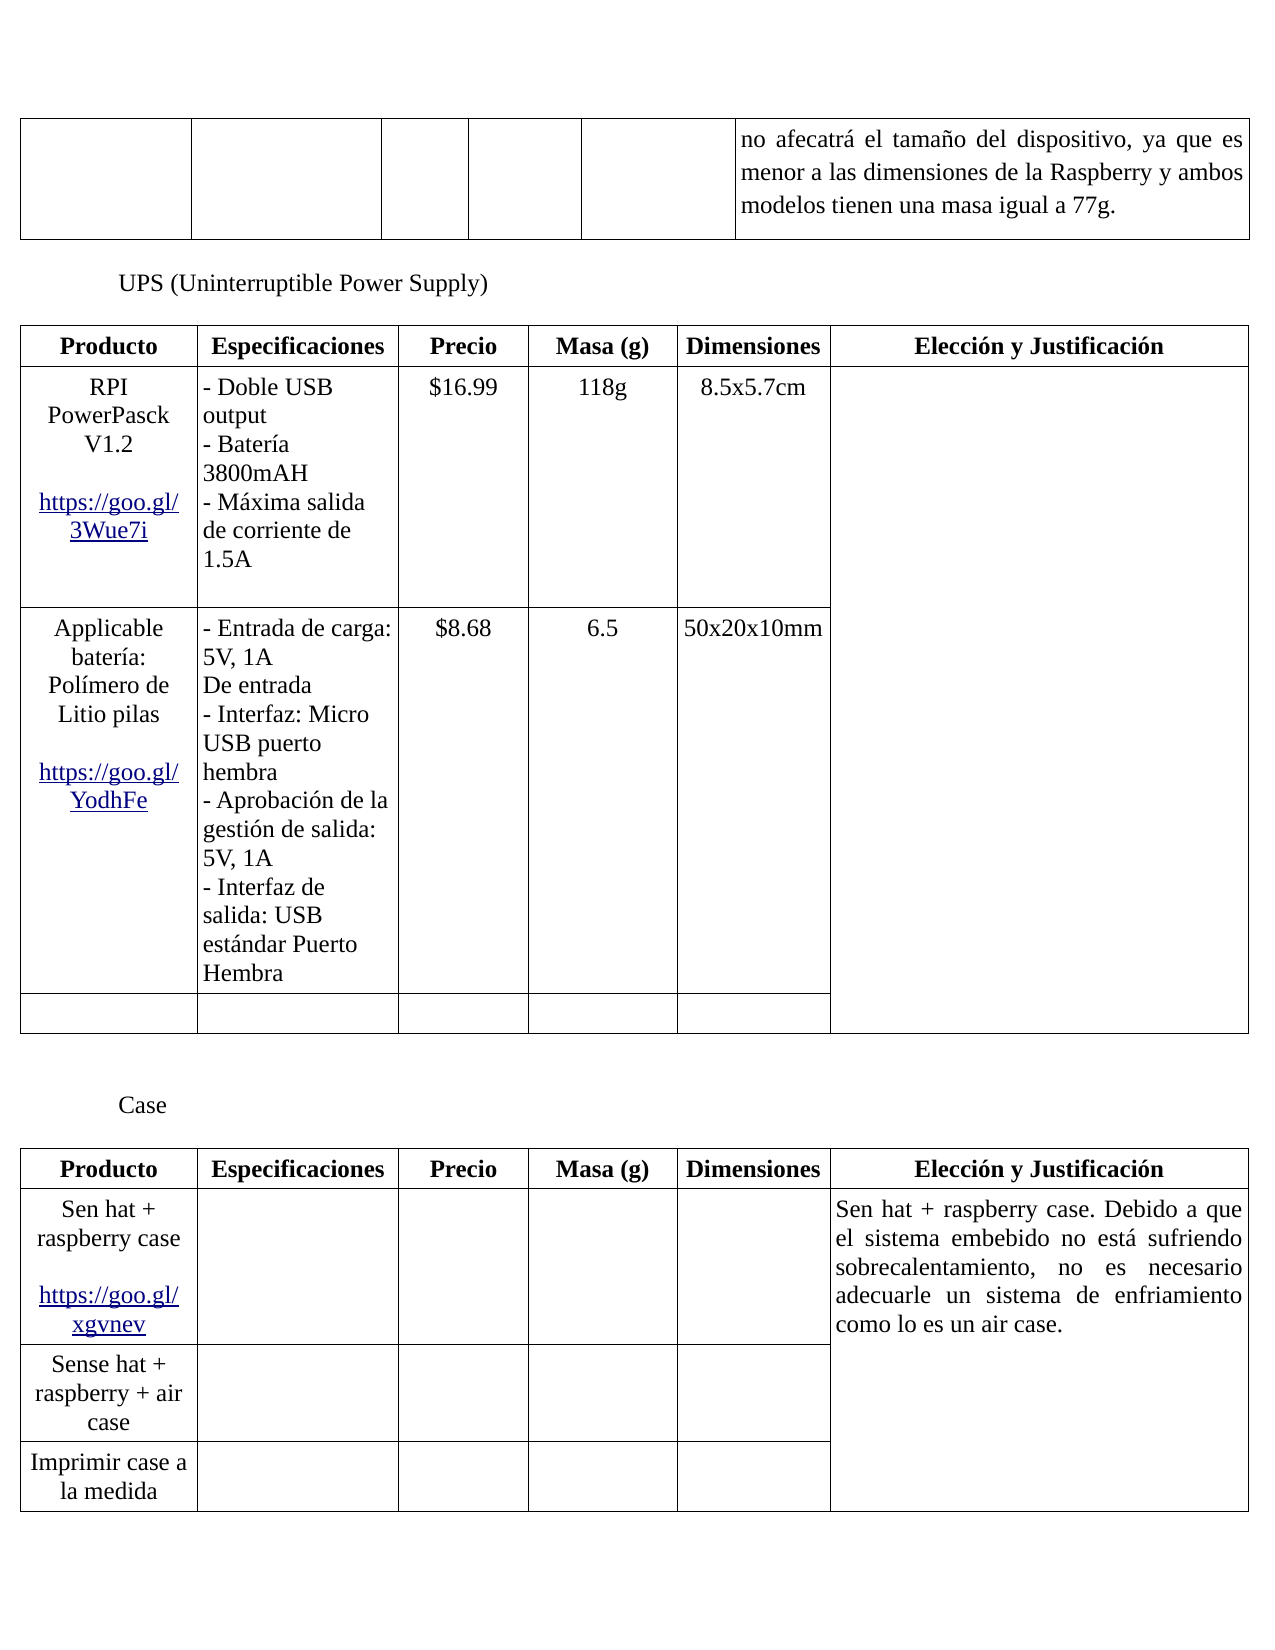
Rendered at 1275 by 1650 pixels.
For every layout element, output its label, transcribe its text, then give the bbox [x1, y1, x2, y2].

table_header Dimensiones [678, 326, 830, 366]
table_cell Imprimir case a la medida [21, 1442, 197, 1511]
table_header Elección y Justificación [831, 326, 1248, 366]
table_cell [529, 1345, 677, 1441]
table_cell - Doble USB output - Batería 3800mAH - Máxima salida de corriente de 1.5A [198, 367, 398, 607]
table_cell RPI PowerPasck V1.2 https://goo.gl/3Wue7i [21, 367, 197, 607]
table_cell [678, 1189, 830, 1344]
table_cell [529, 1189, 677, 1344]
table_cell 8.5x5.7cm [678, 367, 830, 607]
table_header Especificaciones [198, 326, 398, 366]
table_cell [21, 994, 197, 1033]
table_header Producto [21, 1149, 197, 1188]
table_cell Sense hat + raspberry + air case [21, 1345, 197, 1441]
table_cell 50x20x10mm [678, 608, 830, 993]
table_cell [382, 119, 468, 239]
table_header Elección y Justificación [831, 1149, 1248, 1188]
table_cell [198, 1442, 398, 1511]
table_cell [192, 119, 381, 239]
table_cell [678, 1442, 830, 1511]
table_cell [529, 1442, 677, 1511]
table_cell [198, 1189, 398, 1344]
table_header Masa (g) [529, 1149, 677, 1188]
table_cell [582, 119, 735, 239]
table_header Producto [21, 326, 197, 366]
table_cell [198, 994, 398, 1033]
table_cell [21, 119, 191, 239]
table_cell [831, 367, 1248, 1033]
table_cell [399, 1189, 528, 1344]
table_cell 118g [529, 367, 677, 607]
table_cell [399, 994, 528, 1033]
table_cell $8.68 [399, 608, 528, 993]
table_cell [678, 1345, 830, 1441]
table_cell [469, 119, 581, 239]
table_cell 6.5 [529, 608, 677, 993]
table_cell [399, 1442, 528, 1511]
table_cell Applicable batería: Polímero de Litio pilas https://goo.gl/YodhFe [21, 608, 197, 993]
table_header Precio [399, 1149, 528, 1188]
text Case [118, 1091, 1157, 1119]
table_cell [529, 994, 677, 1033]
table_cell no afecatrá el tamaño del dispositivo, ya que es menor a las dimensiones de la Raspberry y ambos modelos tienen una masa igual a 77g. [736, 119, 1249, 239]
table_cell Sen hat + raspberry case. Debido a que el sistema embebido no está sufriendo sobrecalentamiento, no es necesario adecuarle un sistema de enfriamiento como lo es un air case. [831, 1189, 1248, 1511]
table_header Especificaciones [198, 1149, 398, 1188]
text UPS (Uninterruptible Power Supply) [118, 268, 1157, 297]
table_header Masa (g) [529, 326, 677, 366]
table_cell Sen hat + raspberry case https://goo.gl/xgvnev [21, 1189, 197, 1344]
table_header Dimensiones [678, 1149, 830, 1188]
table_header Precio [399, 326, 528, 366]
table_cell [678, 994, 830, 1033]
table_cell [399, 1345, 528, 1441]
table_cell [198, 1345, 398, 1441]
table_cell - Entrada de carga: 5V, 1A De entrada - Interfaz: Micro USB puerto hembra - Aprobación de la gestión de salida: 5V, 1A - Interfaz de salida: USB estándar Puerto Hembra [198, 608, 398, 993]
table_cell $16.99 [399, 367, 528, 607]
